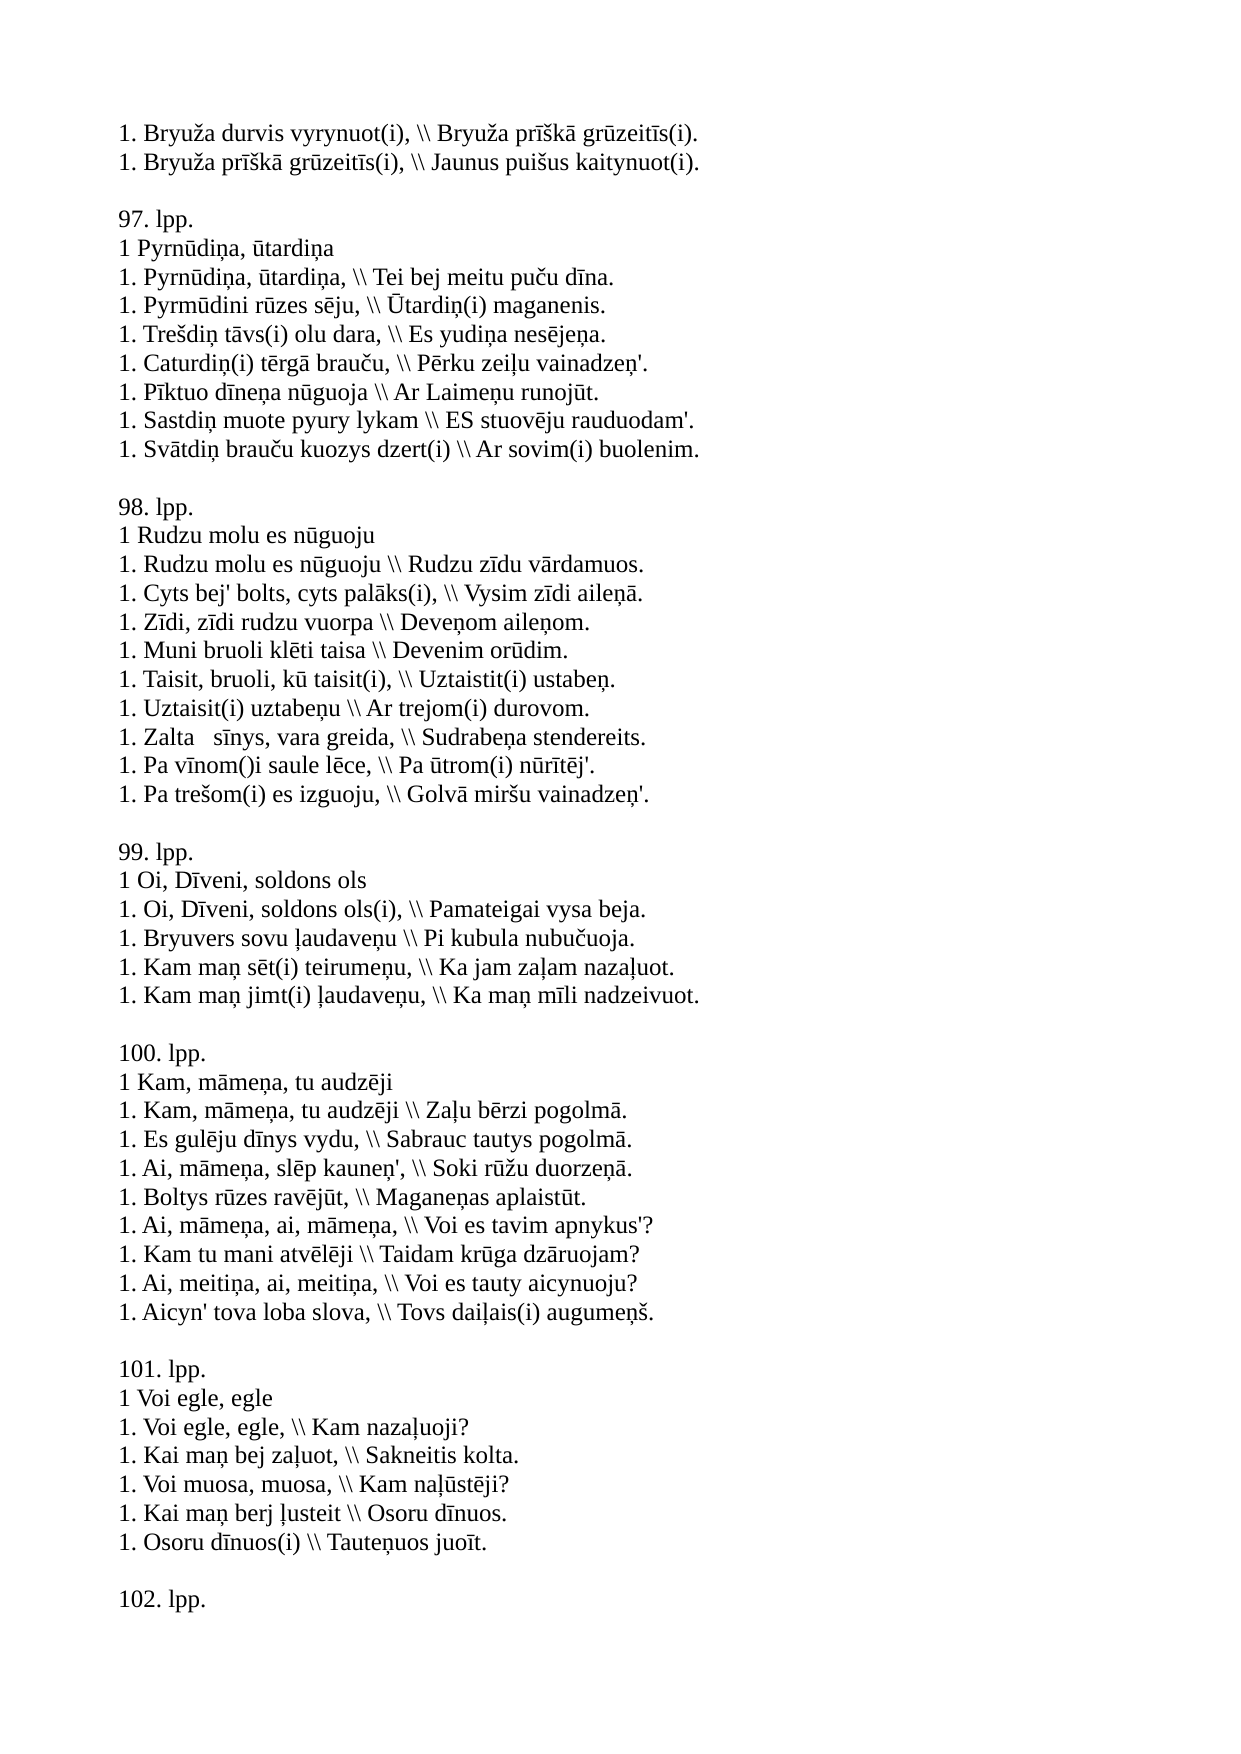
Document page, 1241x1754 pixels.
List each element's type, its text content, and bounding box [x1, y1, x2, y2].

text 1. Ai, māmeņa, ai, māmeņa, \\ Voi es tavim apnykus'? [118, 1211, 1122, 1239]
text 1. Kai maņ berj ļusteit \\ Osoru dīnuos. [118, 1498, 1122, 1527]
text 1. Rudzu molu es nūguoju \\ Rudzu zīdu vārdamuos. [118, 549, 1122, 578]
text 1. Voi egle, egle, \\ Kam nazaļuoji? [118, 1412, 1122, 1441]
text 1. Taisit, bruoli, kū taisit(i), \\ Uztaistit(i) ustabeņ. [118, 664, 1122, 693]
text 1. Osoru dīnuos(i) \\ Tauteņuos juoīt. [118, 1527, 1122, 1556]
text 1. Zīdi, zīdi rudzu vuorpa \\ Deveņom aileņom. [118, 607, 1122, 636]
text 1 Kam, māmeņa, tu audzēji [118, 1067, 1122, 1096]
text 102. lpp. [118, 1584, 1122, 1613]
text 1. Bryuža durvis vyrynuot(i), \\ Bryuža prīškā grūzeitīs(i). [118, 118, 1122, 147]
text 99. lpp. [118, 837, 1122, 866]
text 1. Boltys rūzes ravējūt, \\ Maganeņas aplaistūt. [118, 1182, 1122, 1211]
text 1. Ai, māmeņa, slēp kauneņ', \\ Soki rūžu duorzeņā. [118, 1153, 1122, 1182]
text 1. Oi, Dīveni, soldons ols(i), \\ Pamateigai vysa beja. [118, 894, 1122, 923]
text 1 Rudzu molu es nūguoju [118, 521, 1122, 549]
text 97. lpp. [118, 204, 1122, 233]
text 1. Voi muosa, muosa, \\ Kam naļūstēji? [118, 1469, 1122, 1498]
text 1. Bryuvers sovu ļaudaveņu \\ Pi kubula nubučuoja. [118, 923, 1122, 952]
text 1. Kam, māmeņa, tu audzēji \\ Zaļu bērzi pogolmā. [118, 1096, 1122, 1124]
text 1. Uztaisit(i) uztabeņu \\ Ar trejom(i) durovom. [118, 693, 1122, 722]
text 1. Caturdiņ(i) tērgā brauču, \\ Pērku zeiļu vainadzeņ'. [118, 348, 1122, 377]
text 1. Kam maņ sēt(i) teirumeņu, \\ Ka jam zaļam nazaļuot. [118, 952, 1122, 981]
text 1. Aicyn' tova loba slova, \\ Tovs daiļais(i) augumeņš. [118, 1297, 1122, 1326]
text 1. Bryuža prīškā grūzeitīs(i), \\ Jaunus puišus kaitynuot(i). [118, 147, 1122, 176]
text 98. lpp. [118, 492, 1122, 521]
text 1 Voi egle, egle [118, 1383, 1122, 1412]
text 1. Ai, meitiņa, ai, meitiņa, \\ Voi es tauty aicynuoju? [118, 1268, 1122, 1297]
text 1. Muni bruoli klēti taisa \\ Devenim orūdim. [118, 636, 1122, 664]
text 1. Pa vīnom()i saule lēce, \\ Pa ūtrom(i) nūrītēj'. [118, 751, 1122, 779]
text 1. Kam maņ jimt(i) ļaudaveņu, \\ Ka maņ mīli nadzeivuot. [118, 981, 1122, 1009]
text 1. Es gulēju dīnys vydu, \\ Sabrauc tautys pogolmā. [118, 1124, 1122, 1153]
text 1. Pa trešom(i) es izguoju, \\ Golvā miršu vainadzeņ'. [118, 779, 1122, 808]
text 101. lpp. [118, 1354, 1122, 1383]
text 1. Trešdiņ tāvs(i) olu dara, \\ Es yudiņa nesējeņa. [118, 319, 1122, 348]
text 1. Zalta sīnys, vara greida, \\ Sudrabeņa stendereits. [118, 722, 1122, 751]
text 1. Sastdiņ muote pyury lykam \\ ES stuovēju rauduodam'. [118, 406, 1122, 434]
text 1. Pyrmūdini rūzes sēju, \\ Ūtardiņ(i) maganenis. [118, 291, 1122, 319]
text 1. Cyts bej' bolts, cyts palāks(i), \\ Vysim zīdi aileņā. [118, 578, 1122, 607]
text 100. lpp. [118, 1038, 1122, 1067]
text 1. Kai maņ bej zaļuot, \\ Sakneitis kolta. [118, 1441, 1122, 1469]
text 1. Pyrnūdiņa, ūtardiņa, \\ Tei bej meitu puču dīna. [118, 262, 1122, 291]
text 1 Pyrnūdiņa, ūtardiņa [118, 233, 1122, 262]
text 1. Kam tu mani atvēlēji \\ Taidam krūga dzāruojam? [118, 1239, 1122, 1268]
text 1 Oi, Dīveni, soldons ols [118, 866, 1122, 894]
text 1. Svātdiņ brauču kuozys dzert(i) \\ Ar sovim(i) buolenim. [118, 434, 1122, 463]
text 1. Pīktuo dīneņa nūguoja \\ Ar Laimeņu runojūt. [118, 377, 1122, 406]
